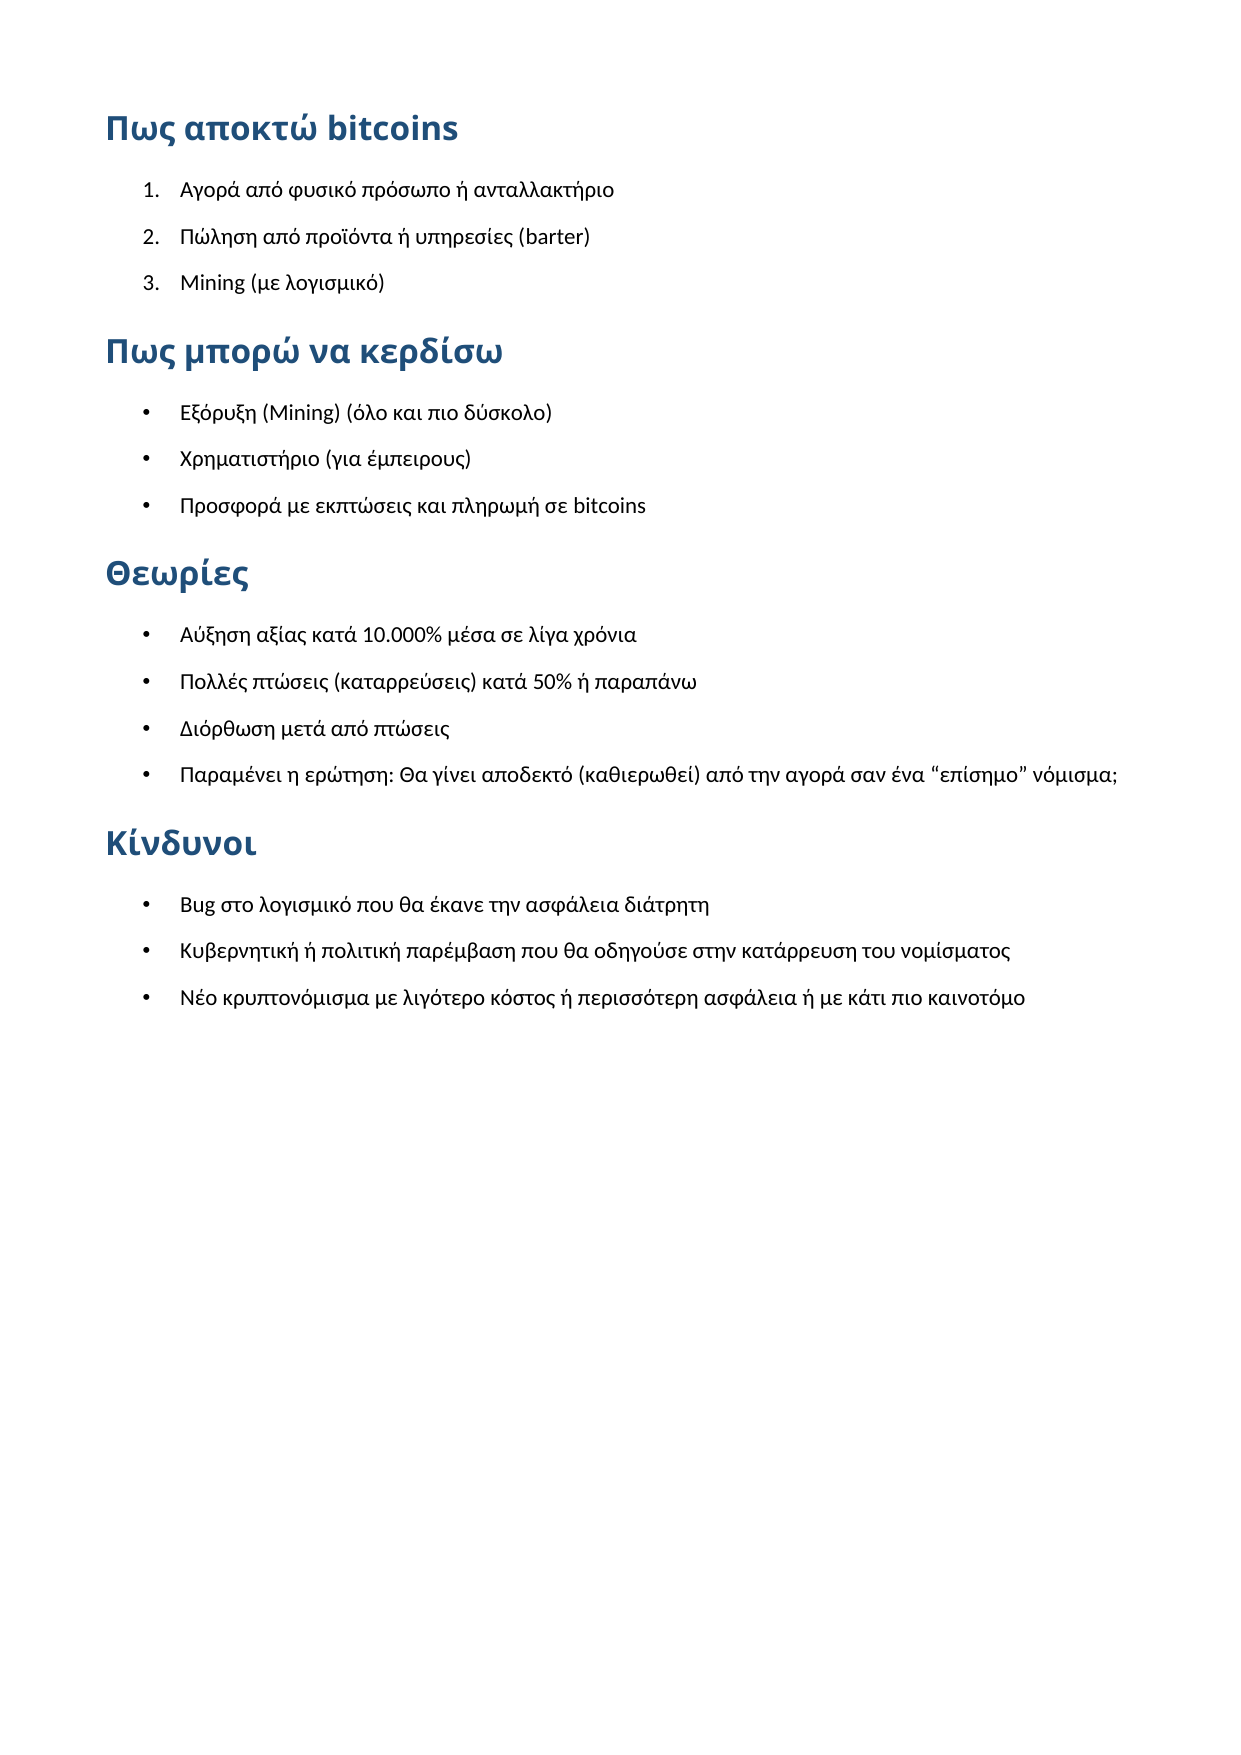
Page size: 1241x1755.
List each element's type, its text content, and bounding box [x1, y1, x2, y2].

subtitle Κίνδυνοι [105, 819, 1135, 865]
list Διόρθωση μετά από πτώσεις [142, 714, 1135, 742]
list Νέο κρυπτονόμισμα με λιγότερο κόστος ή περισσότερη ασφάλεια ή με κάτι πιο καινοτόμο [142, 983, 1135, 1011]
subtitle Πως αποκτώ bitcoins [105, 105, 1135, 150]
list Χρηματιστήριο (για έμπειρους) [142, 444, 1135, 473]
list Εξόρυξη (Mining) (όλο και πιο δύσκολο) [142, 398, 1135, 426]
list Αύξηση αξίας κατά 10.000% μέσα σε λίγα χρόνια [142, 621, 1135, 649]
list Πώληση από προϊόντα ή υπηρεσίες (barter) [142, 222, 1135, 250]
list Mining (με λογισμικό) [142, 268, 1135, 297]
list Παραμένει η ερώτηση: Θα γίνει αποδεκτό (καθιερωθεί) από την αγορά σαν ένα “επίσημο” νόμισμα; [142, 760, 1135, 788]
list Κυβερνητική ή πολιτική παρέμβαση που θα οδηγούσε στην κατάρρευση του νομίσματος [142, 936, 1135, 964]
list Προσφορά με εκπτώσεις και πληρωμή σε bitcoins [142, 491, 1135, 519]
subtitle Θεωρίες [105, 550, 1135, 596]
list Αγορά από φυσικό πρόσωπο ή ανταλλακτήριο [142, 175, 1135, 203]
list Bug στο λογισμικό που θα έκανε την ασφάλεια διάτρητη [142, 890, 1135, 918]
list Πολλές πτώσεις (καταρρεύσεις) κατά 50% ή παραπάνω [142, 667, 1135, 695]
subtitle Πως μπορώ να κερδίσω [105, 328, 1135, 373]
